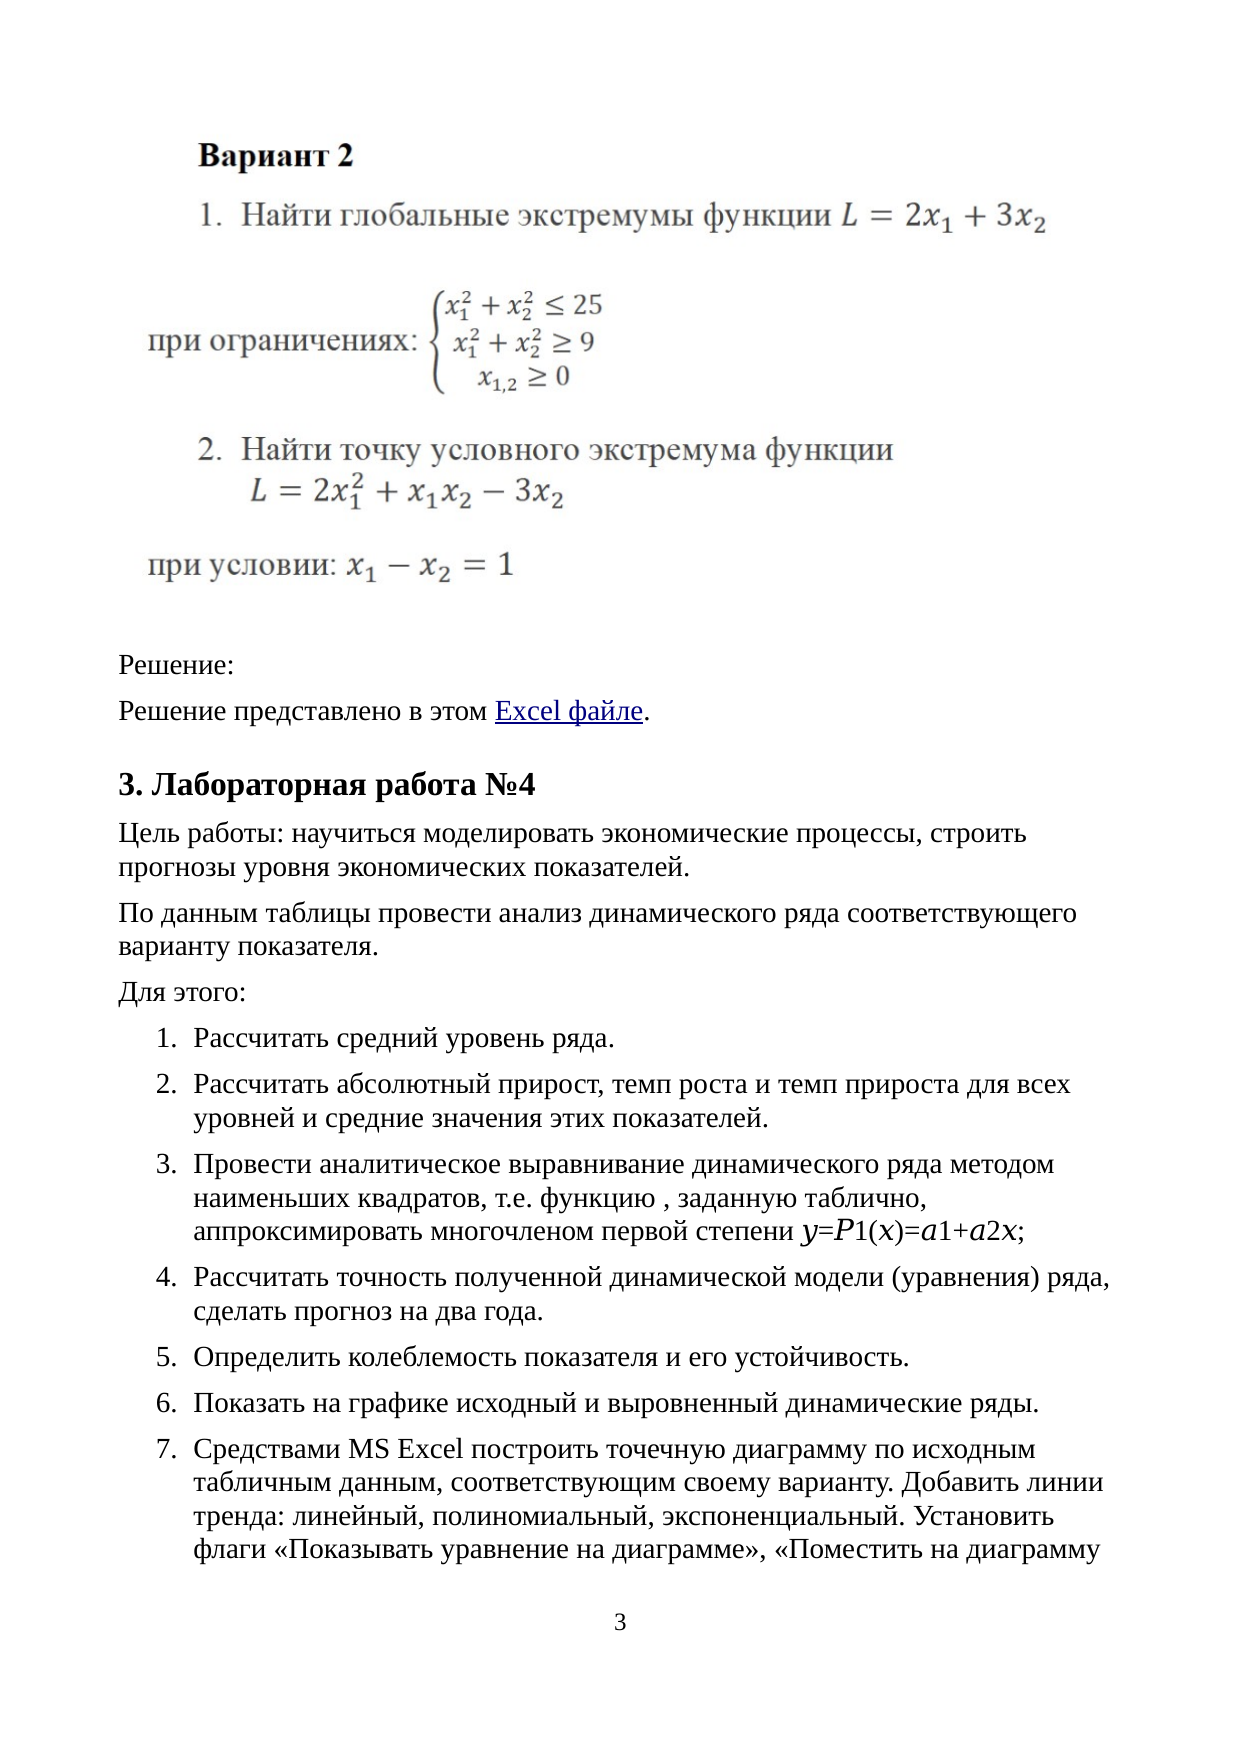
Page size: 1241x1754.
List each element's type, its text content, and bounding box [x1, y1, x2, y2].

text Решение представлено в этом Excel файлe. [118, 693, 1122, 727]
list Показать на графике исходный и выровненный динамические ряды. [156, 1385, 1122, 1418]
subtitle Лабораторная работа №4 [118, 764, 1122, 803]
list Средствами MS Excel построить точечную диаграмму по исходным табличным данным, соответствующим своему варианту. Добавить линии тренда: линейный, полиномиальный, экспоненциальный. Установить флаги «Показывать уравнение на диаграмме», «Поместить на диаграмму [156, 1431, 1122, 1565]
text Для этого: [118, 974, 1122, 1008]
list Рассчитать абсолютный прирост, темп роста и темп прироста для всех уровней и средние значения этих показателей. [156, 1067, 1122, 1134]
list Рассчитать средний уровень ряда. [156, 1021, 1122, 1054]
text По данным таблицы провести анализ динамического ряда соответствующего варианту показателя. [118, 895, 1122, 962]
list Определить колеблемость показателя и его устойчивость. [156, 1339, 1122, 1372]
list Провести аналитическое выравнивание динамического ряда методом наименьших квадратов, т.е. функцию , заданную таблично, аппроксимировать многочленом первой степени 𝑦=𝑃1(𝑥)=𝑎1+𝑎2𝑥; [156, 1146, 1122, 1247]
text Решение: [118, 647, 1122, 681]
text Цель работы: научиться моделировать экономические процессы, строить прогнозы уровня экономических показателей. [118, 815, 1122, 882]
list Рассчитать точность полученной динамической модели (уравнения) ряда, сделать прогноз на два года. [156, 1259, 1122, 1326]
